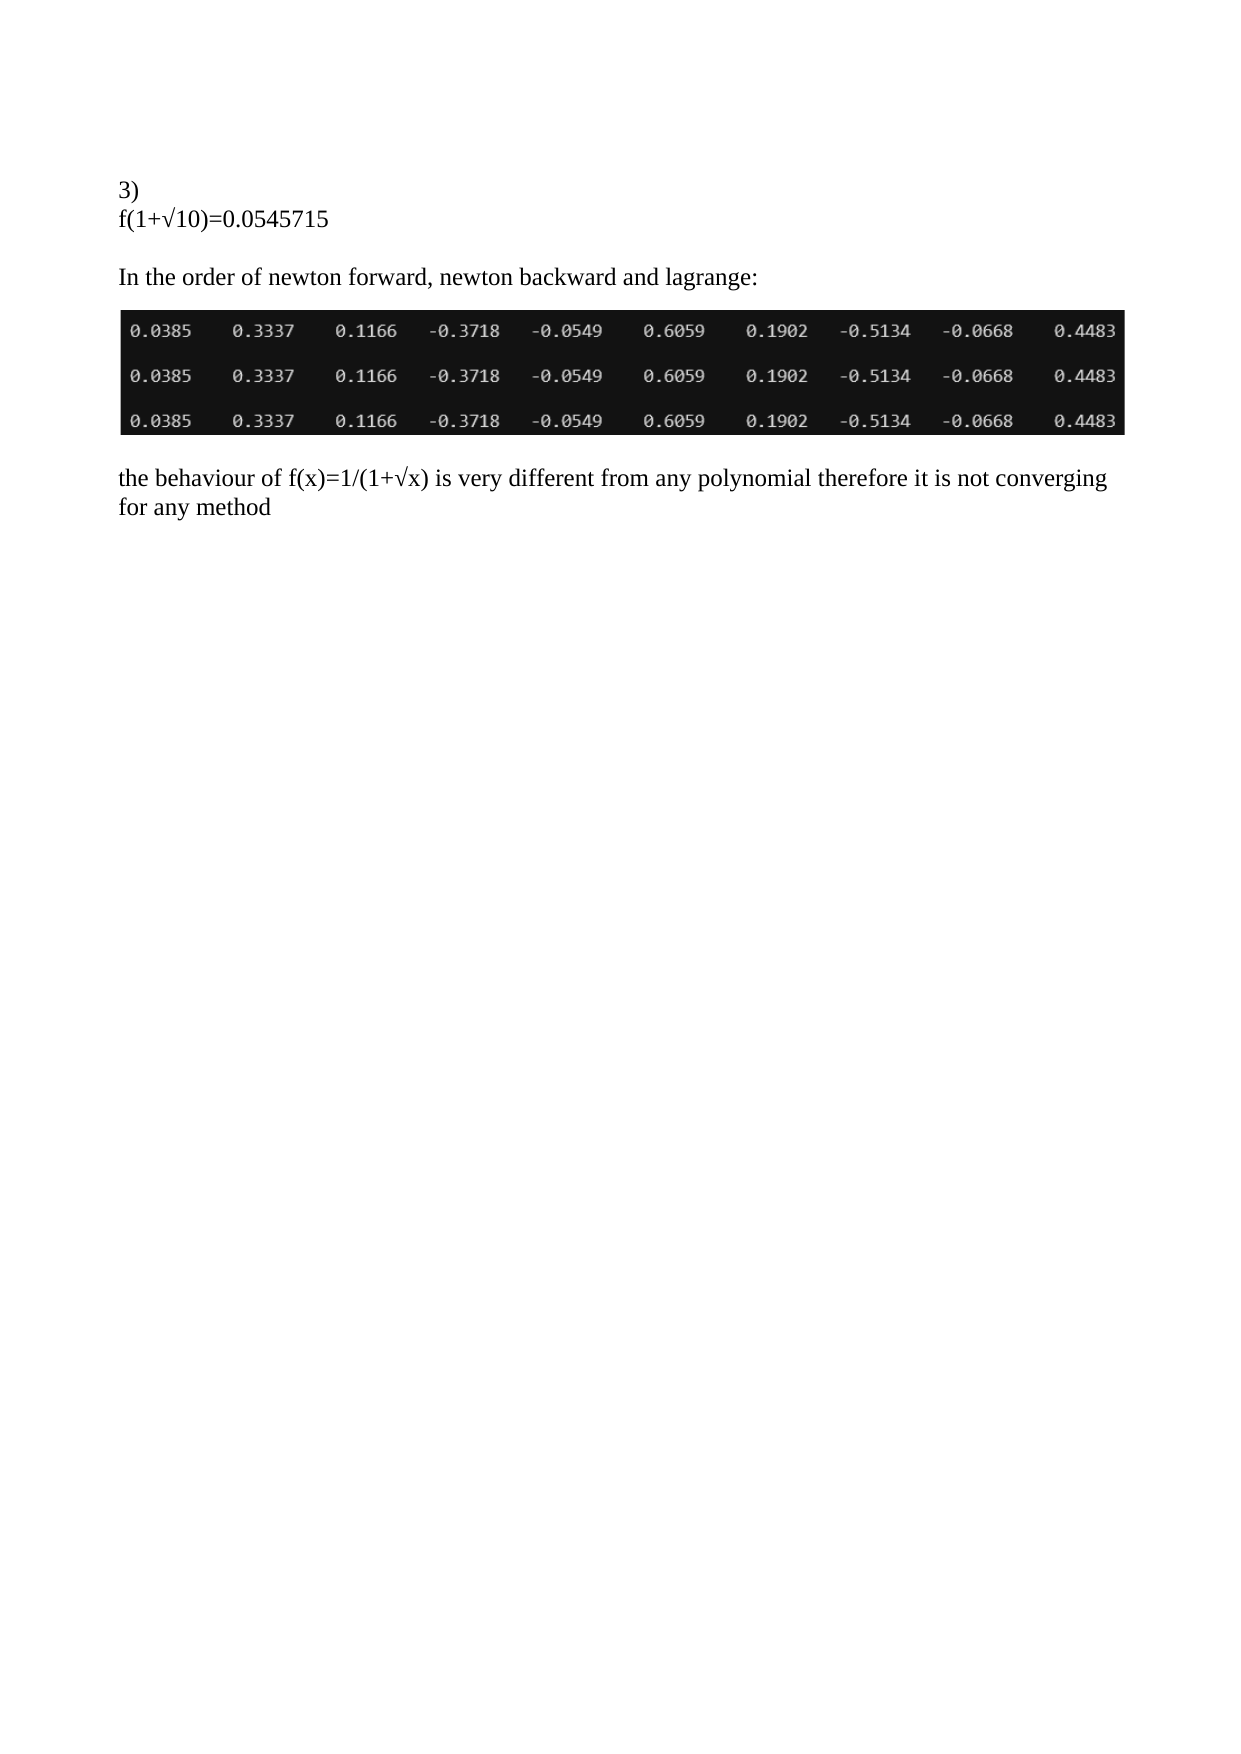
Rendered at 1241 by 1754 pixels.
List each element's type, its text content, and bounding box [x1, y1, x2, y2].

text In the order of newton forward, newton backward and lagrange: [118, 262, 1122, 291]
text the behaviour of f(x)=1/(1+√x) is very different from any polynomial therefore it is not converging for any method [118, 463, 1122, 521]
picture [120, 310, 1125, 435]
text f(1+√10)=0.0545715 [118, 204, 1122, 233]
text 3) [118, 176, 1122, 204]
